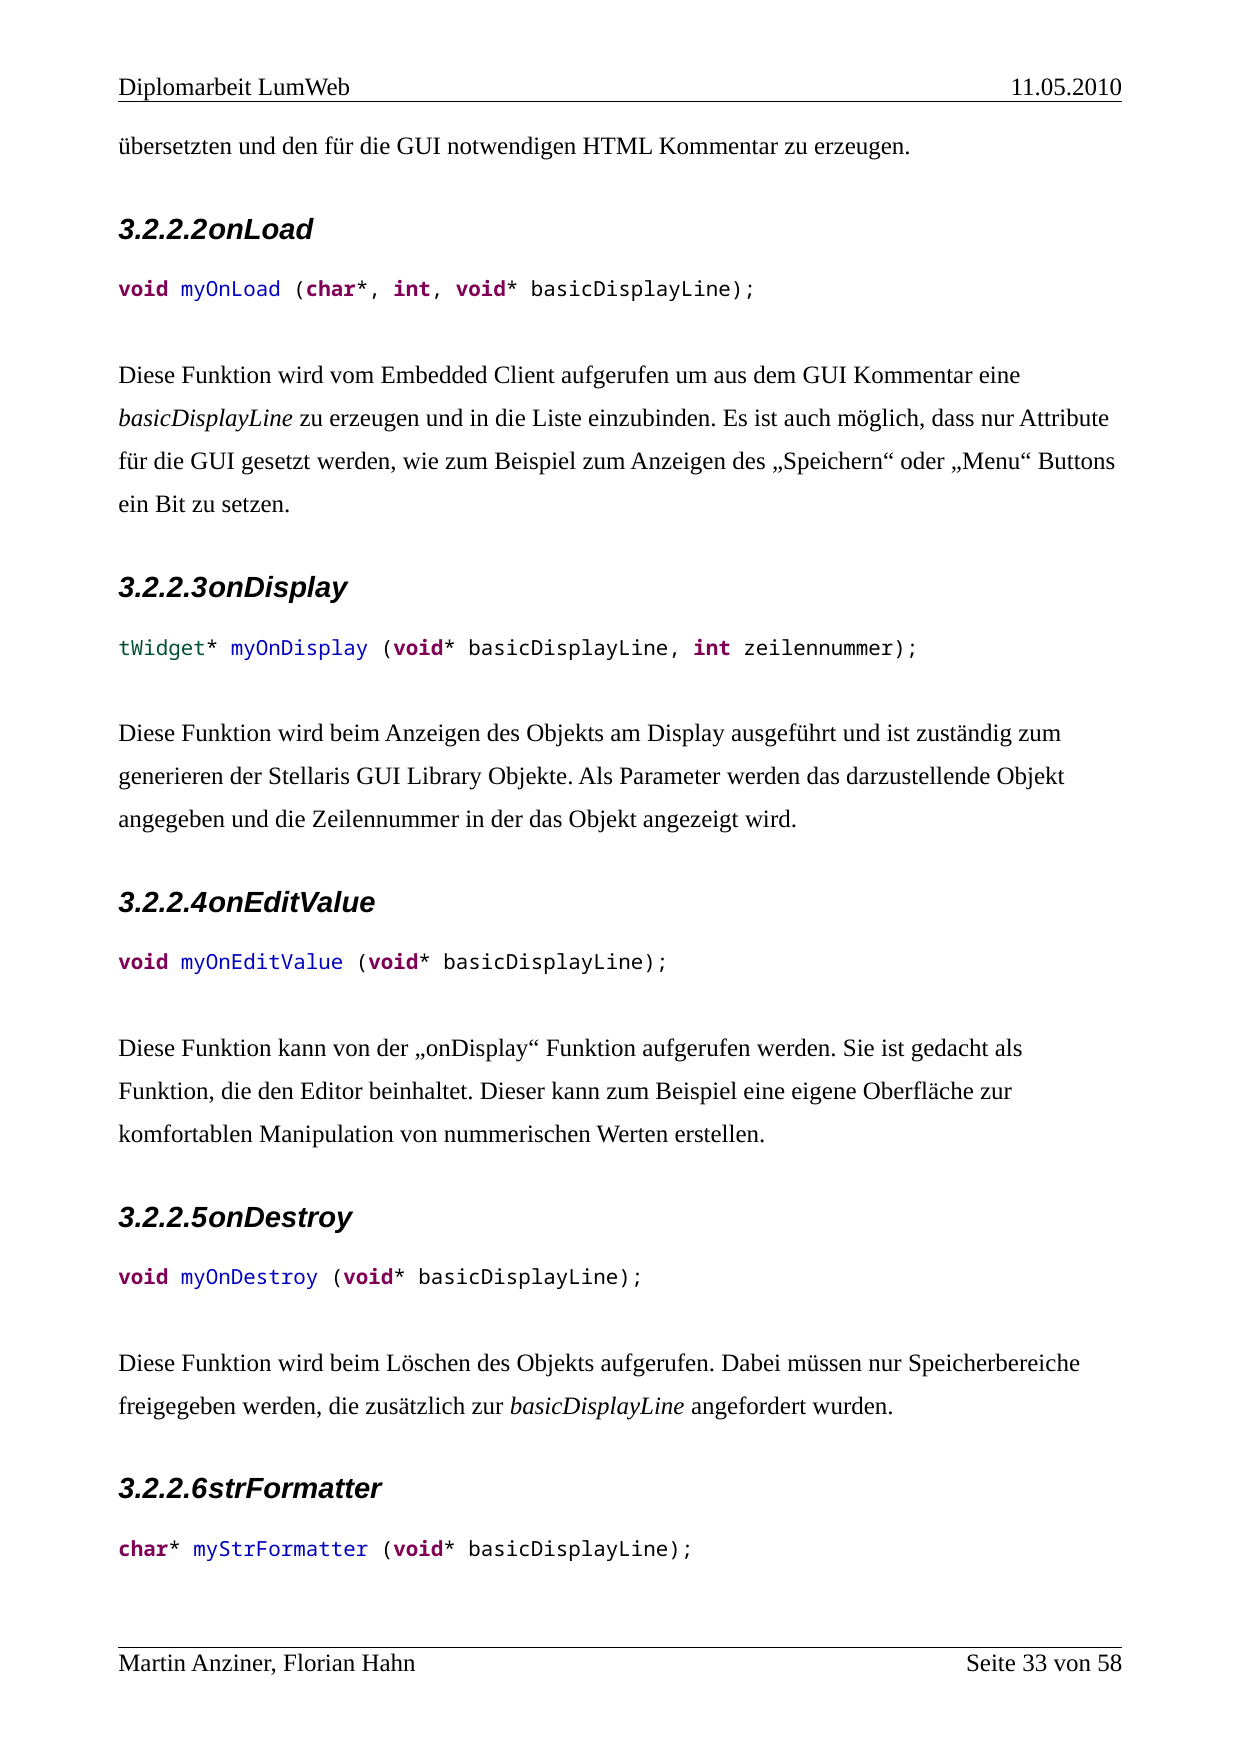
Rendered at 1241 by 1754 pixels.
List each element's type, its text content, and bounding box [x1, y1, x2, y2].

subtitle onEditValue [118, 885, 1122, 918]
text Diese Funktion wird vom Embedded Client aufgerufen um aus dem GUI Kommentar eine basicDisplayLine zu erzeugen und in die Liste einzubinden. Es ist auch möglich, dass nur Attribute für die GUI gesetzt werden, wie zum Beispiel zum Anzeigen des „Speichern“ oder „Menu“ Buttons ein Bit zu setzen. [118, 360, 1122, 518]
text Diese Funktion wird beim Löschen des Objekts aufgerufen. Dabei müssen nur Speicherbereiche freigegeben werden, die zusätzlich zur basicDisplayLine angefordert wurden. [118, 1348, 1122, 1419]
text Diese Funktion kann von der „onDisplay“ Funktion aufgerufen werden. Sie ist gedacht als Funktion, die den Editor beinhaltet. Dieser kann zum Beispiel eine eigene Oberfläche zur komfortablen Manipulation von nummerischen Werten erstellen. [118, 1033, 1122, 1148]
text void myOnEditValue (void* basicDisplayLine); [118, 947, 1122, 976]
text char* myStrFormatter (void* basicDisplayLine); [118, 1534, 1122, 1563]
text void myOnDestroy (void* basicDisplayLine); [118, 1262, 1122, 1291]
text Diese Funktion wird beim Anzeigen des Objekts am Display ausgeführt und ist zuständig zum generieren der Stellaris GUI Library Objekte. Als Parameter werden das darzustellende Objekt angegeben und die Zeilennummer in der das Objekt angezeigt wird. [118, 718, 1122, 833]
subtitle onDestroy [118, 1199, 1122, 1233]
text void myOnLoad (char*, int, void* basicDisplayLine); [118, 274, 1122, 303]
subtitle strFormatter [118, 1471, 1122, 1505]
subtitle onDisplay [118, 570, 1122, 603]
text tWidget* myOnDisplay (void* basicDisplayLine, int zeilennummer); [118, 633, 1122, 661]
subtitle onLoad [118, 212, 1122, 245]
text übersetzten und den für die GUI notwendigen HTML Kommentar zu erzeugen. [118, 131, 1122, 160]
